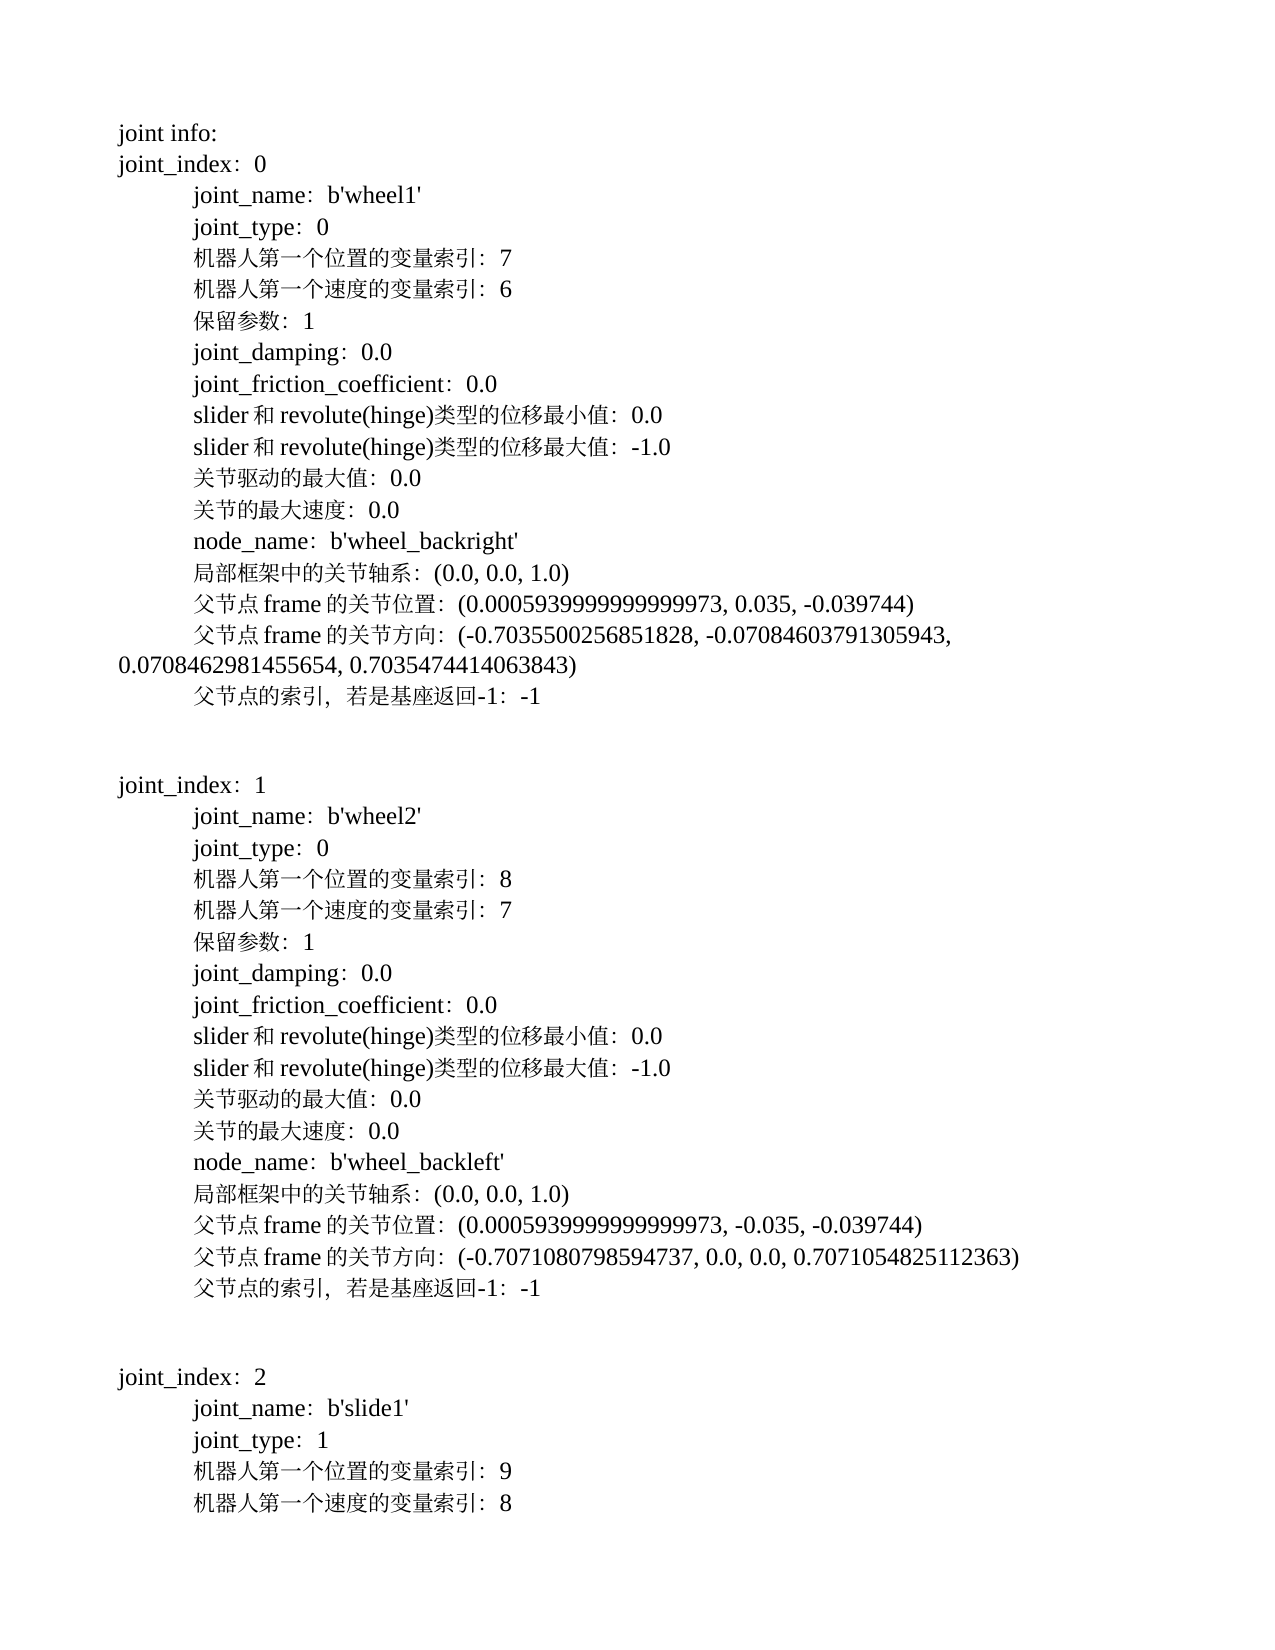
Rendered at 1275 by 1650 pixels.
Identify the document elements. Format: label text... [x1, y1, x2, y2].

text slider和revolute(hinge)类型的位移最大值：-1.0 [118, 1051, 1157, 1082]
text joint_type：1 [118, 1423, 1157, 1454]
text 局部框架中的关节轴系：(0.0, 0.0, 1.0) [118, 1177, 1157, 1208]
text 机器人第一个速度的变量索引：7 [118, 894, 1157, 925]
text 关节的最大速度：0.0 [118, 493, 1157, 524]
text joint_name：b'wheel1' [118, 178, 1157, 210]
text 父节点的索引，若是基座返回-1：-1 [118, 1271, 1157, 1303]
text joint_damping：0.0 [118, 336, 1157, 367]
text 机器人第一个位置的变量索引：9 [118, 1454, 1157, 1486]
text 父节点frame的关节位置：(0.0005939999999999973, 0.035, -0.039744) [118, 587, 1157, 619]
text 父节点frame的关节方向：(-0.7071080798594737, 0.0, 0.0, 0.7071054825112363) [118, 1240, 1157, 1271]
text 机器人第一个位置的变量索引：8 [118, 862, 1157, 894]
text joint_friction_coefficient：0.0 [118, 367, 1157, 398]
text 关节驱动的最大值：0.0 [118, 1082, 1157, 1114]
text 关节驱动的最大值：0.0 [118, 461, 1157, 493]
text 父节点frame的关节方向：(-0.7035500256851828, -0.07084603791305943, 0.0708462981455654, 0.7035474414063843) [118, 619, 1157, 679]
text joint_index：0 [118, 147, 1157, 178]
text joint_index：1 [118, 768, 1157, 799]
text 机器人第一个位置的变量索引：7 [118, 241, 1157, 273]
text node_name：b'wheel_backleft' [118, 1145, 1157, 1177]
text slider和revolute(hinge)类型的位移最大值：-1.0 [118, 430, 1157, 461]
text joint info: [118, 118, 1157, 147]
text joint_friction_coefficient：0.0 [118, 988, 1157, 1019]
text joint_name：b'wheel2' [118, 799, 1157, 831]
text 机器人第一个速度的变量索引：8 [118, 1486, 1157, 1517]
text 父节点frame的关节位置：(0.0005939999999999973, -0.035, -0.039744) [118, 1208, 1157, 1240]
text 关节的最大速度：0.0 [118, 1114, 1157, 1145]
text 保留参数：1 [118, 304, 1157, 336]
text slider和revolute(hinge)类型的位移最小值：0.0 [118, 1019, 1157, 1051]
text joint_type：0 [118, 831, 1157, 862]
text joint_type：0 [118, 210, 1157, 241]
text slider和revolute(hinge)类型的位移最小值：0.0 [118, 398, 1157, 430]
text 父节点的索引，若是基座返回-1：-1 [118, 679, 1157, 710]
text 局部框架中的关节轴系：(0.0, 0.0, 1.0) [118, 556, 1157, 587]
text joint_damping：0.0 [118, 957, 1157, 988]
text 保留参数：1 [118, 925, 1157, 957]
text joint_name：b'slide1' [118, 1392, 1157, 1423]
text 机器人第一个速度的变量索引：6 [118, 273, 1157, 304]
text node_name：b'wheel_backright' [118, 524, 1157, 556]
text joint_index：2 [118, 1360, 1157, 1392]
